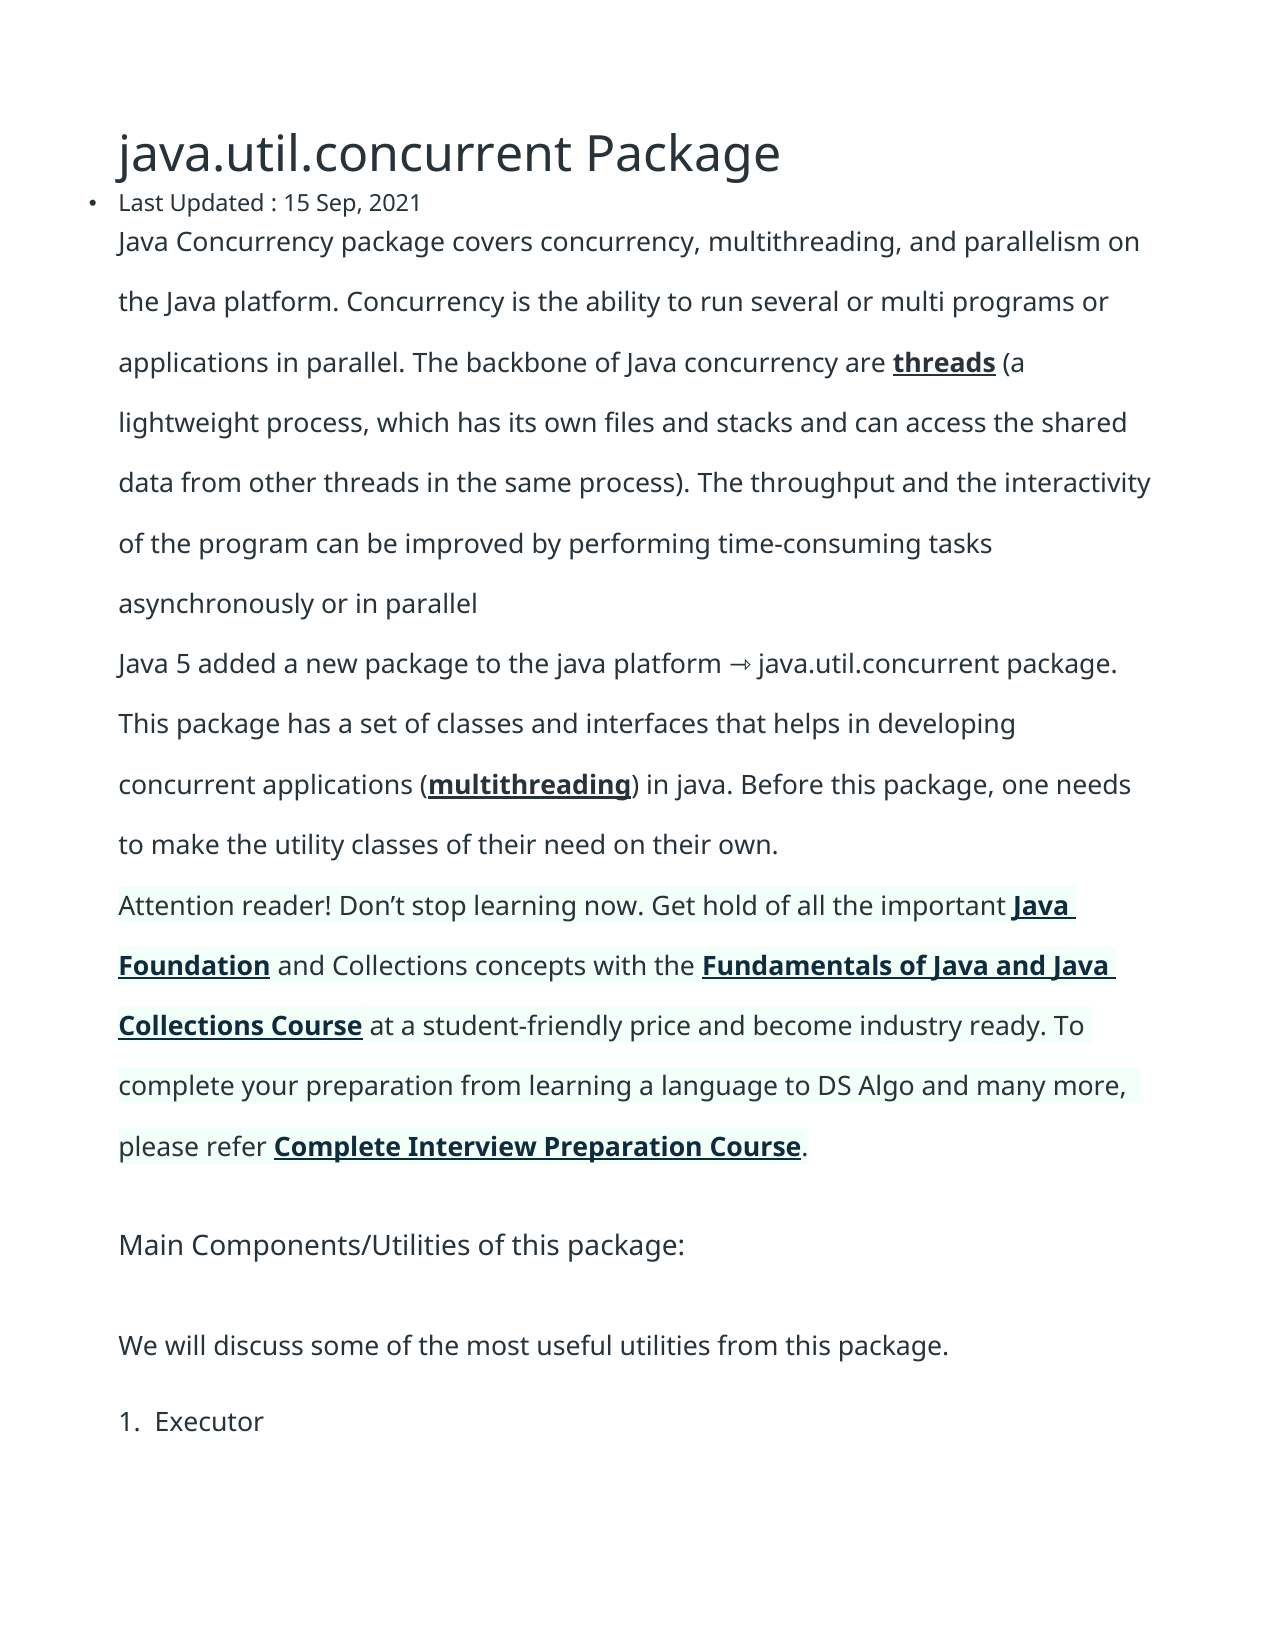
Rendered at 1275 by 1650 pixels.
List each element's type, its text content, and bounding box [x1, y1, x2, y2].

text Attention reader! Don’t stop learning now. Get hold of all the important Java Foundation and Collections concepts with the Fundamentals of Java and Java Collections Course at a student-friendly price and become industry ready. To complete your preparation from learning a language to DS Algo and many more, please refer Complete Interview Preparation Course. [118, 886, 1157, 1164]
text Java 5 added a new package to the java platform ⇾ java.util.concurrent package. This package has a set of classes and interfaces that helps in developing concurrent applications (multithreading) in java. Before this package, one needs to make the utility classes of their need on their own. [118, 645, 1157, 862]
text We will discuss some of the most useful utilities from this package. [118, 1327, 1157, 1363]
subtitle java.util.concurrent Package [118, 118, 1157, 186]
text Java Concurrency package covers concurrency, multithreading, and parallelism on the Java platform. Concurrency is the ability to run several or multi programs or applications in parallel. The backbone of Java concurrency are threads (a lightweight process, which has its own files and stacks and can access the shared data from other threads in the same process). The throughput and the interactivity of the program can be improved by performing time-consuming tasks asynchronously or in parallel [118, 223, 1157, 621]
list Last Updated : 15 Sep, 2021 [118, 186, 1157, 218]
subtitle Main Components/Utilities of this package: [118, 1226, 1157, 1264]
text 1. Executor [118, 1403, 1157, 1439]
